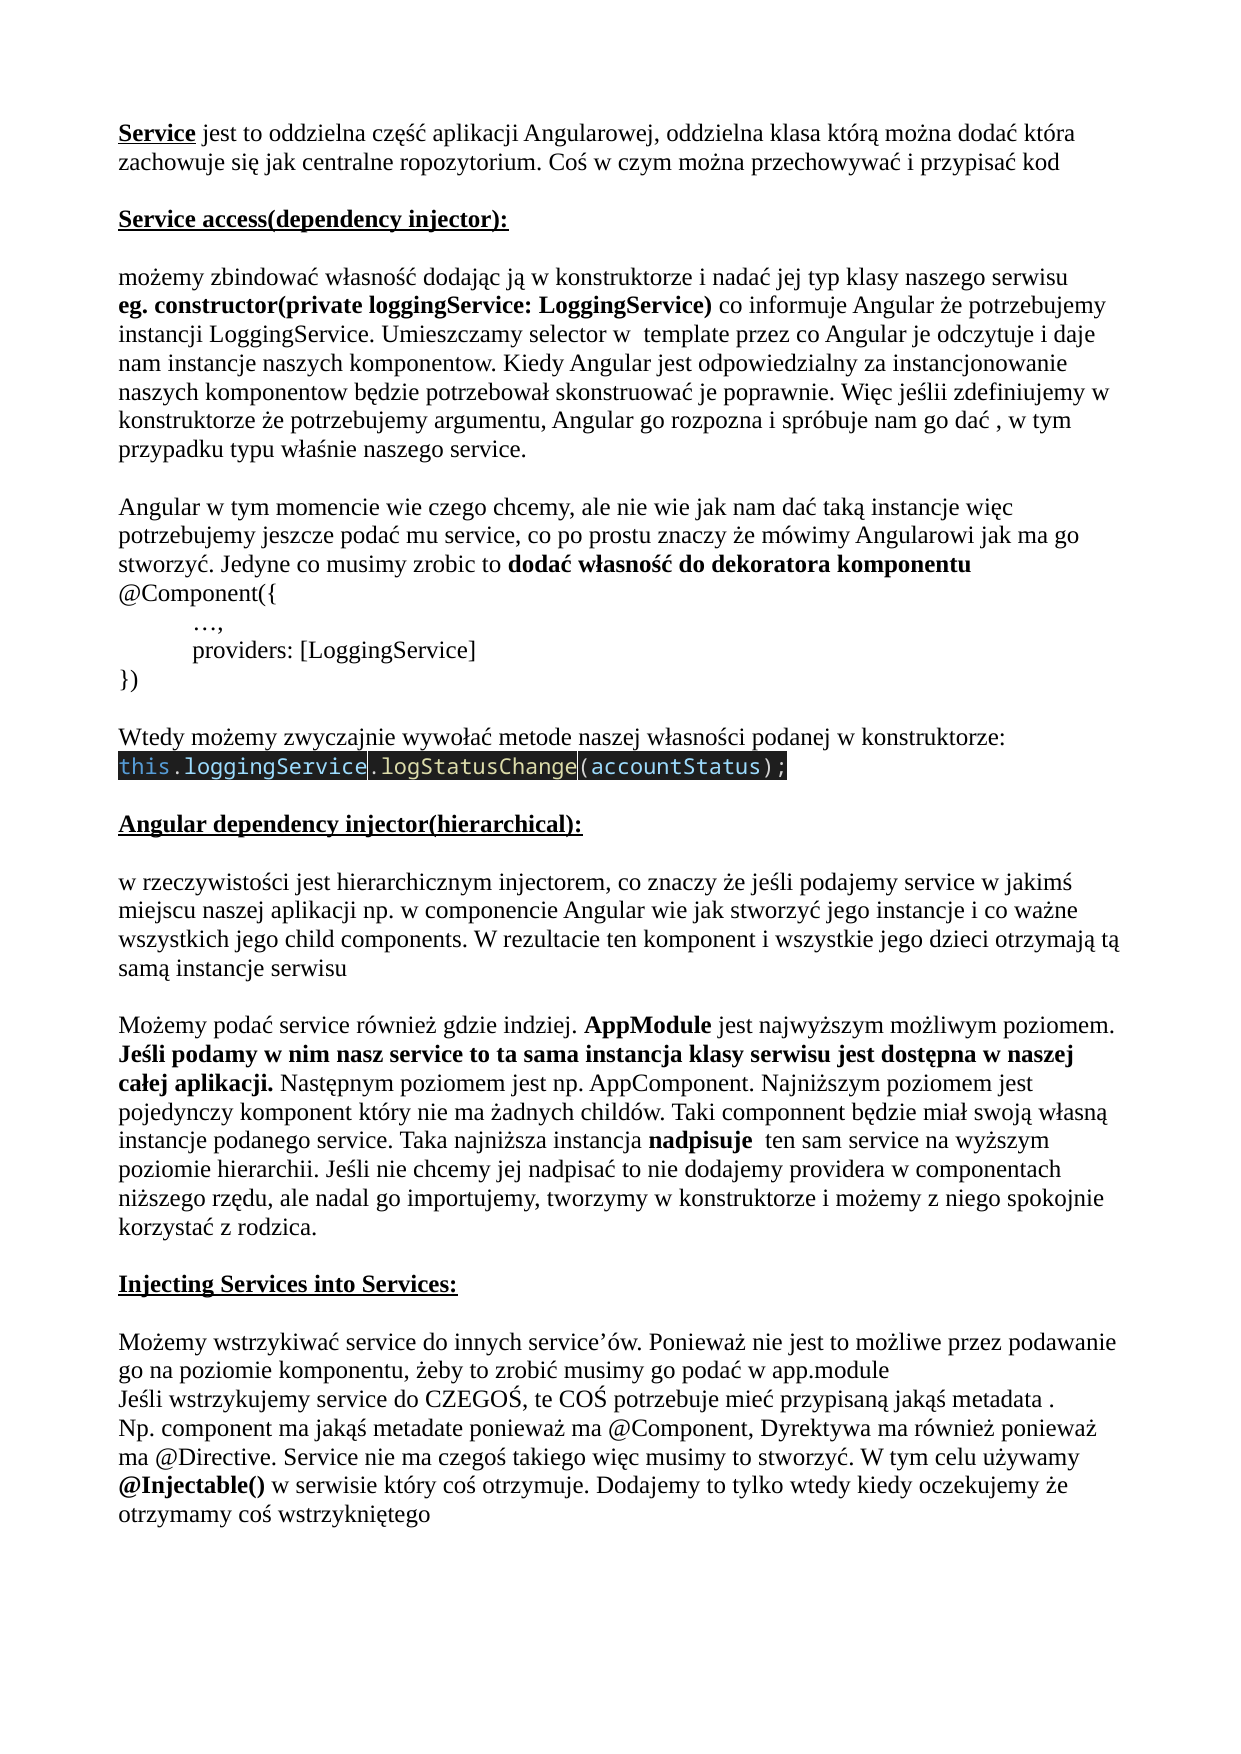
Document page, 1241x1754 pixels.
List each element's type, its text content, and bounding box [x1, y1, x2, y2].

text Service access(dependency injector): [118, 204, 1122, 233]
text Service jest to oddzielna część aplikacji Angularowej, oddzielna klasa którą można dodać która zachowuje się jak centralne ropozytorium. Coś w czym można przechowywać i przypisać kod [118, 118, 1122, 176]
text Angular w tym momencie wie czego chcemy, ale nie wie jak nam dać taką instancje więc potrzebujemy jeszcze podać mu service, co po prostu znaczy że mówimy Angularowi jak ma go stworzyć. Jedyne co musimy zrobic to dodać własność do dekoratora komponentu [118, 492, 1122, 578]
text providers: [LoggingService] [118, 636, 1122, 664]
text eg. constructor(private loggingService: LoggingService) co informuje Angular że potrzebujemy instancji LoggingService. Umieszczamy selector w template przez co Angular je odczytuje i daje nam instancje naszych komponentow. Kiedy Angular jest odpowiedzialny za instancjonowanie naszych komponentow będzie potrzebował skonstruować je poprawnie. Więc jeślii zdefiniujemy w konstruktorze że potrzebujemy argumentu, Angular go rozpozna i spróbuje nam go dać , w tym przypadku typu właśnie naszego service. [118, 291, 1122, 463]
text Wtedy możemy zwyczajnie wywołać metode naszej własności podanej w konstruktorze: [118, 722, 1122, 751]
text Injecting Services into Services: [118, 1269, 1122, 1298]
text this.loggingService.logStatusChange(accountStatus); [118, 751, 1122, 780]
text Możemy wstrzykiwać service do innych service’ów. Ponieważ nie jest to możliwe przez podawanie go na poziomie komponentu, żeby to zrobić musimy go podać w app.module [118, 1327, 1122, 1384]
text Jeśli wstrzykujemy service do CZEGOŚ, te COŚ potrzebuje mieć przypisaną jakąś metadata . Np. component ma jakąś metadate ponieważ ma @Component, Dyrektywa ma również ponieważ ma @Directive. Service nie ma czegoś takiego więc musimy to stworzyć. W tym celu używamy @Injectable() w serwisie który coś otrzymuje. Dodajemy to tylko wtedy kiedy oczekujemy że otrzymamy coś wstrzykniętego [118, 1384, 1122, 1528]
text w rzeczywistości jest hierarchicznym injectorem, co znaczy że jeśli podajemy service w jakimś miejscu naszej aplikacji np. w componencie Angular wie jak stworzyć jego instancje i co ważne wszystkich jego child components. W rezultacie ten komponent i wszystkie jego dzieci otrzymają tą samą instancje serwisu [118, 867, 1122, 982]
text }) [118, 664, 1122, 693]
text Angular dependency injector(hierarchical): [118, 809, 1122, 838]
text Możemy podać service również gdzie indziej. AppModule jest najwyższym możliwym poziomem. Jeśli podamy w nim nasz service to ta sama instancja klasy serwisu jest dostępna w naszej całej aplikacji. Następnym poziomem jest np. AppComponent. Najniższym poziomem jest pojedynczy komponent który nie ma żadnych childów. Taki componnent będzie miał swoją własną instancje podanego service. Taka najniższa instancja nadpisuje ten sam service na wyższym poziomie hierarchii. Jeśli nie chcemy jej nadpisać to nie dodajemy providera w componentach niższego rzędu, ale nadal go importujemy, tworzymy w konstruktorze i możemy z niego spokojnie korzystać z rodzica. [118, 1010, 1122, 1240]
text @Component({ [118, 578, 1122, 607]
text …, [118, 607, 1122, 636]
text możemy zbindować własność dodając ją w konstruktorze i nadać jej typ klasy naszego serwisu [118, 262, 1122, 291]
